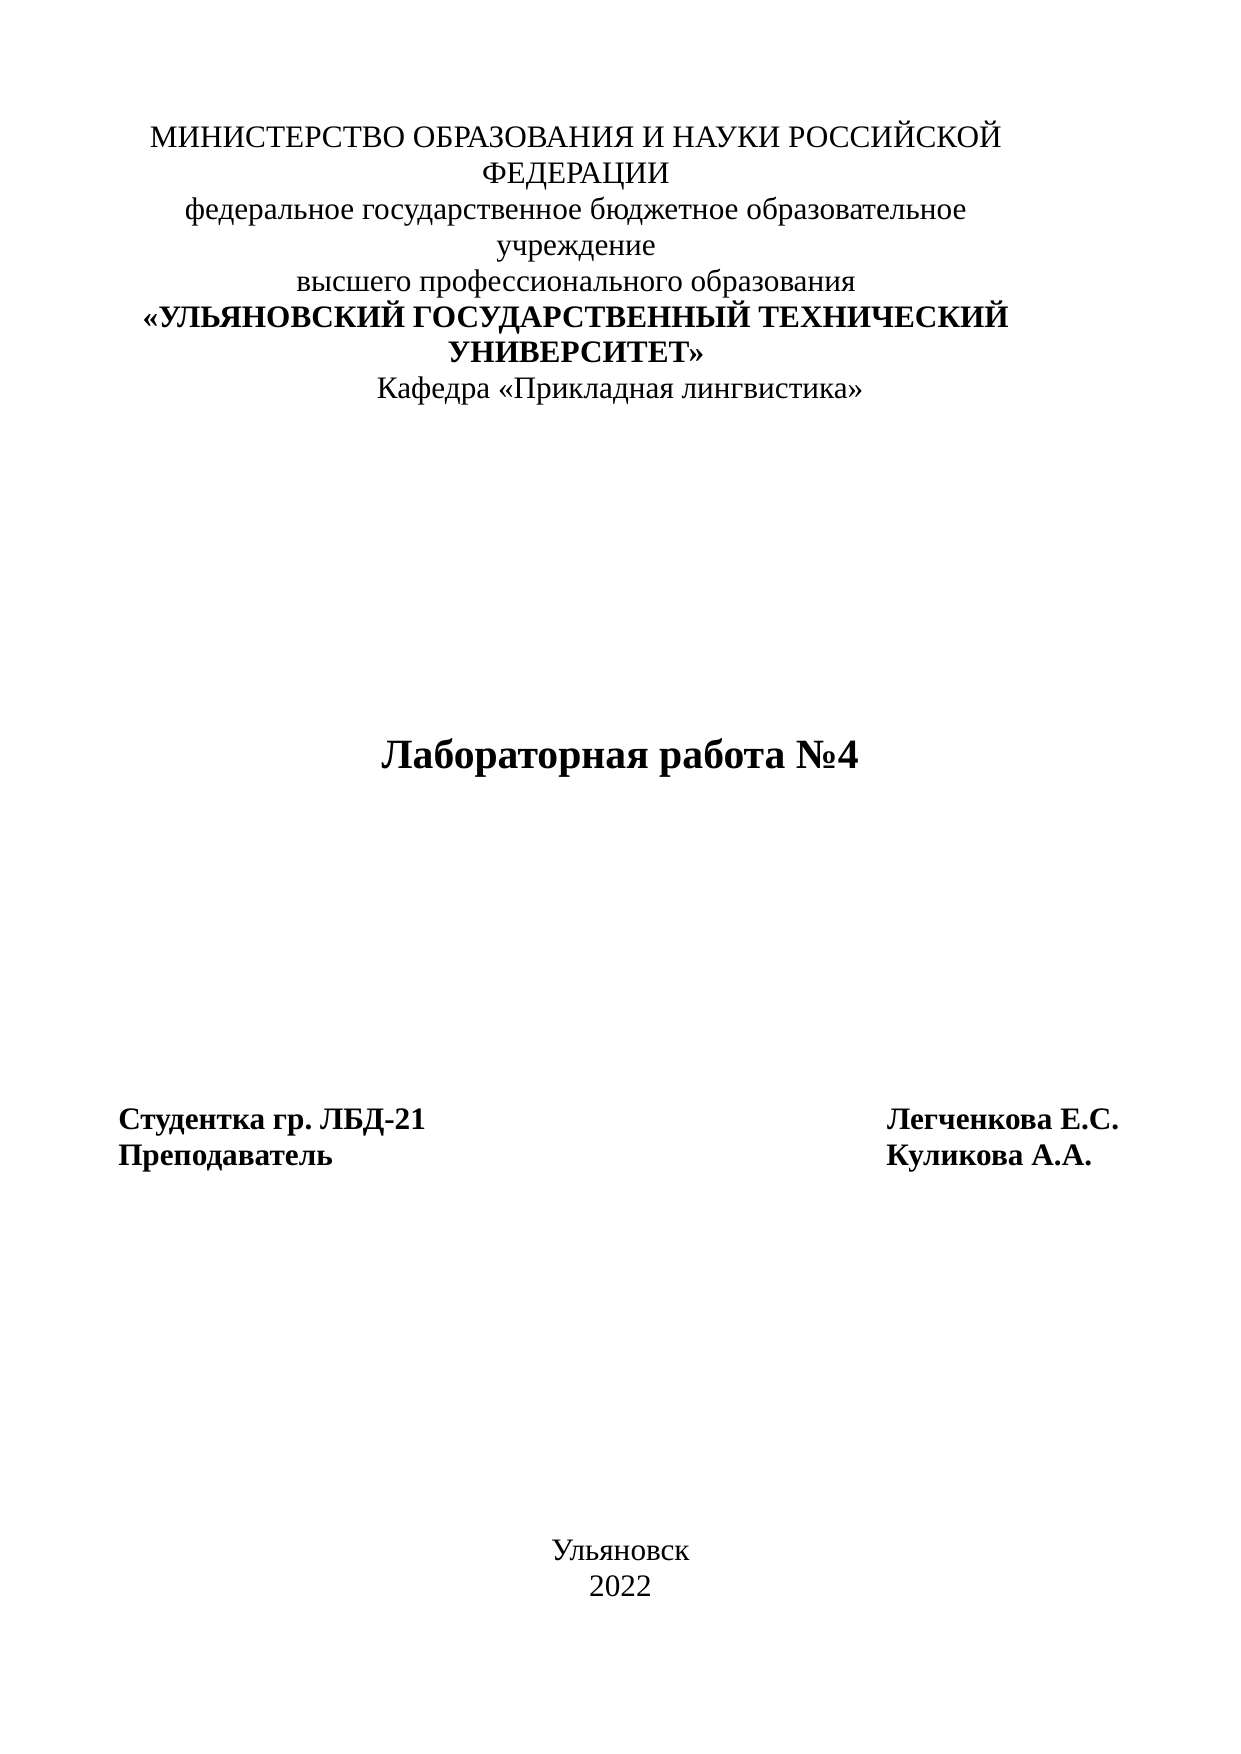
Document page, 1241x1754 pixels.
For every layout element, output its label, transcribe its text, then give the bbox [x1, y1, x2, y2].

text федеральное государственное бюджетное образовательное учреждение [118, 190, 1033, 262]
text Лабораторная работа №4 [118, 729, 1122, 777]
text Кафедра «Прикладная лингвистика» [118, 370, 1122, 406]
text МИНИСТЕРСТВО ОБРАЗОВАНИЯ И НАУКИ РОССИЙСКОЙ ФЕДЕРАЦИИ [118, 118, 1033, 190]
text Преподаватель Куликова А.А. [118, 1136, 1122, 1172]
text 2022 [118, 1568, 1122, 1603]
text высшего профессионального образования [118, 262, 1033, 298]
text Студентка гр. ЛБД-21 Легченкова Е.С. [118, 1100, 1122, 1136]
text «УЛЬЯНОВСКИЙ ГОСУДАРСТВЕННЫЙ ТЕХНИЧЕСКИЙ УНИВЕРСИТЕТ» [118, 298, 1033, 370]
text Ульяновск [118, 1532, 1122, 1568]
